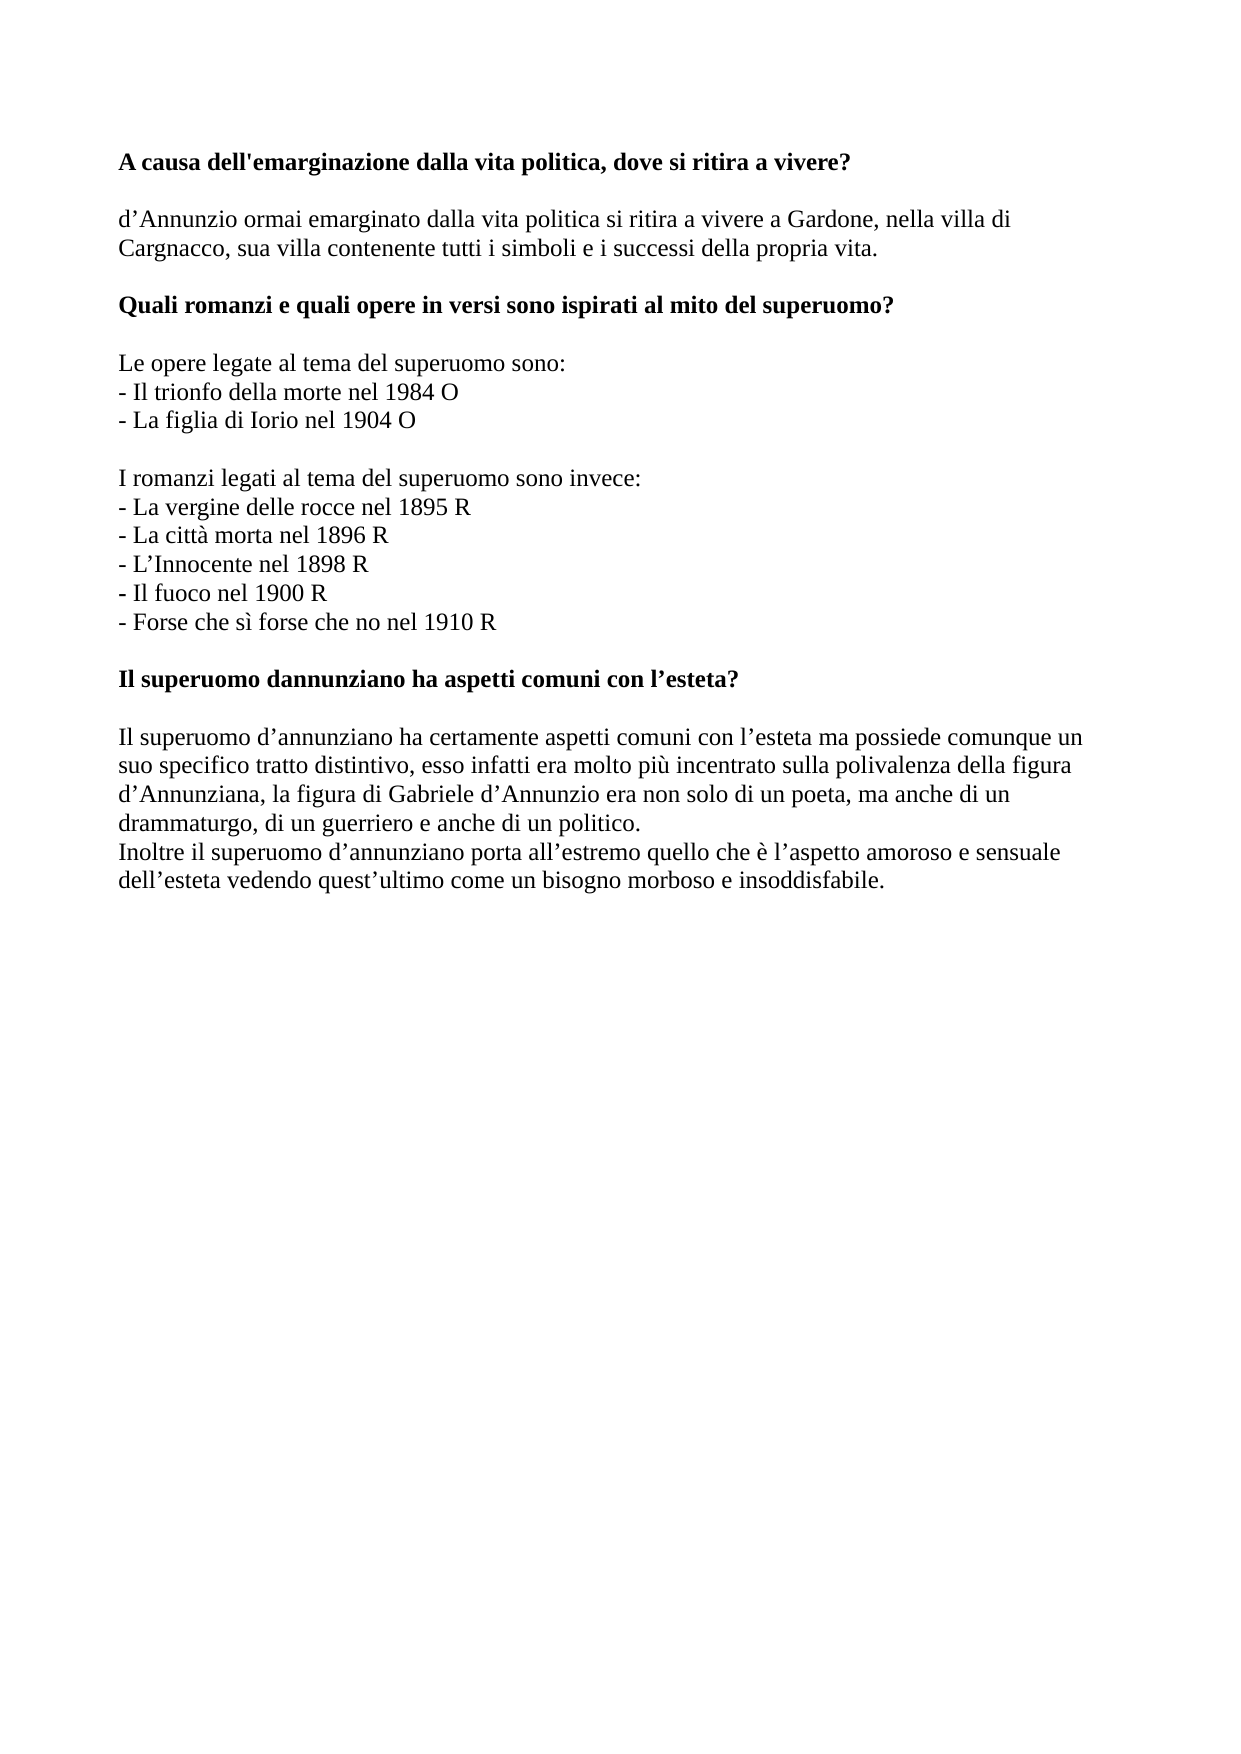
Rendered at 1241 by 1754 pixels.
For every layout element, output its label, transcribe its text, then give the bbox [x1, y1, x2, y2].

text - Forse che sì forse che no nel 1910 R [118, 607, 1122, 636]
text I romanzi legati al tema del superuomo sono invece: [118, 463, 1122, 492]
text - Il trionfo della morte nel 1984 O [118, 377, 1122, 406]
text Le opere legate al tema del superuomo sono: [118, 348, 1122, 377]
text - La città morta nel 1896 R [118, 521, 1122, 549]
text Inoltre il superuomo d’annunziano porta all’estremo quello che è l’aspetto amoroso e sensuale dell’esteta vedendo quest’ultimo come un bisogno morboso e insoddisfabile. [118, 837, 1122, 894]
text Il superuomo d’annunziano ha certamente aspetti comuni con l’esteta ma possiede comunque un suo specifico tratto distintivo, esso infatti era molto più incentrato sulla polivalenza della figura d’Annunziana, la figura di Gabriele d’Annunzio era non solo di un poeta, ma anche di un drammaturgo, di un guerriero e anche di un politico. [118, 722, 1122, 837]
text - L’Innocente nel 1898 R [118, 549, 1122, 578]
text A causa dell'emarginazione dalla vita politica, dove si ritira a vivere? [118, 147, 1122, 176]
text Quali romanzi e quali opere in versi sono ispirati al mito del superuomo? [118, 291, 1122, 319]
text - Il fuoco nel 1900 R [118, 578, 1122, 607]
text Il superuomo dannunziano ha aspetti comuni con l’esteta? [118, 664, 1122, 693]
text - La figlia di Iorio nel 1904 O [118, 406, 1122, 434]
text - La vergine delle rocce nel 1895 R [118, 492, 1122, 521]
text d’Annunzio ormai emarginato dalla vita politica si ritira a vivere a Gardone, nella villa di Cargnacco, sua villa contenente tutti i simboli e i successi della propria vita. [118, 204, 1122, 262]
